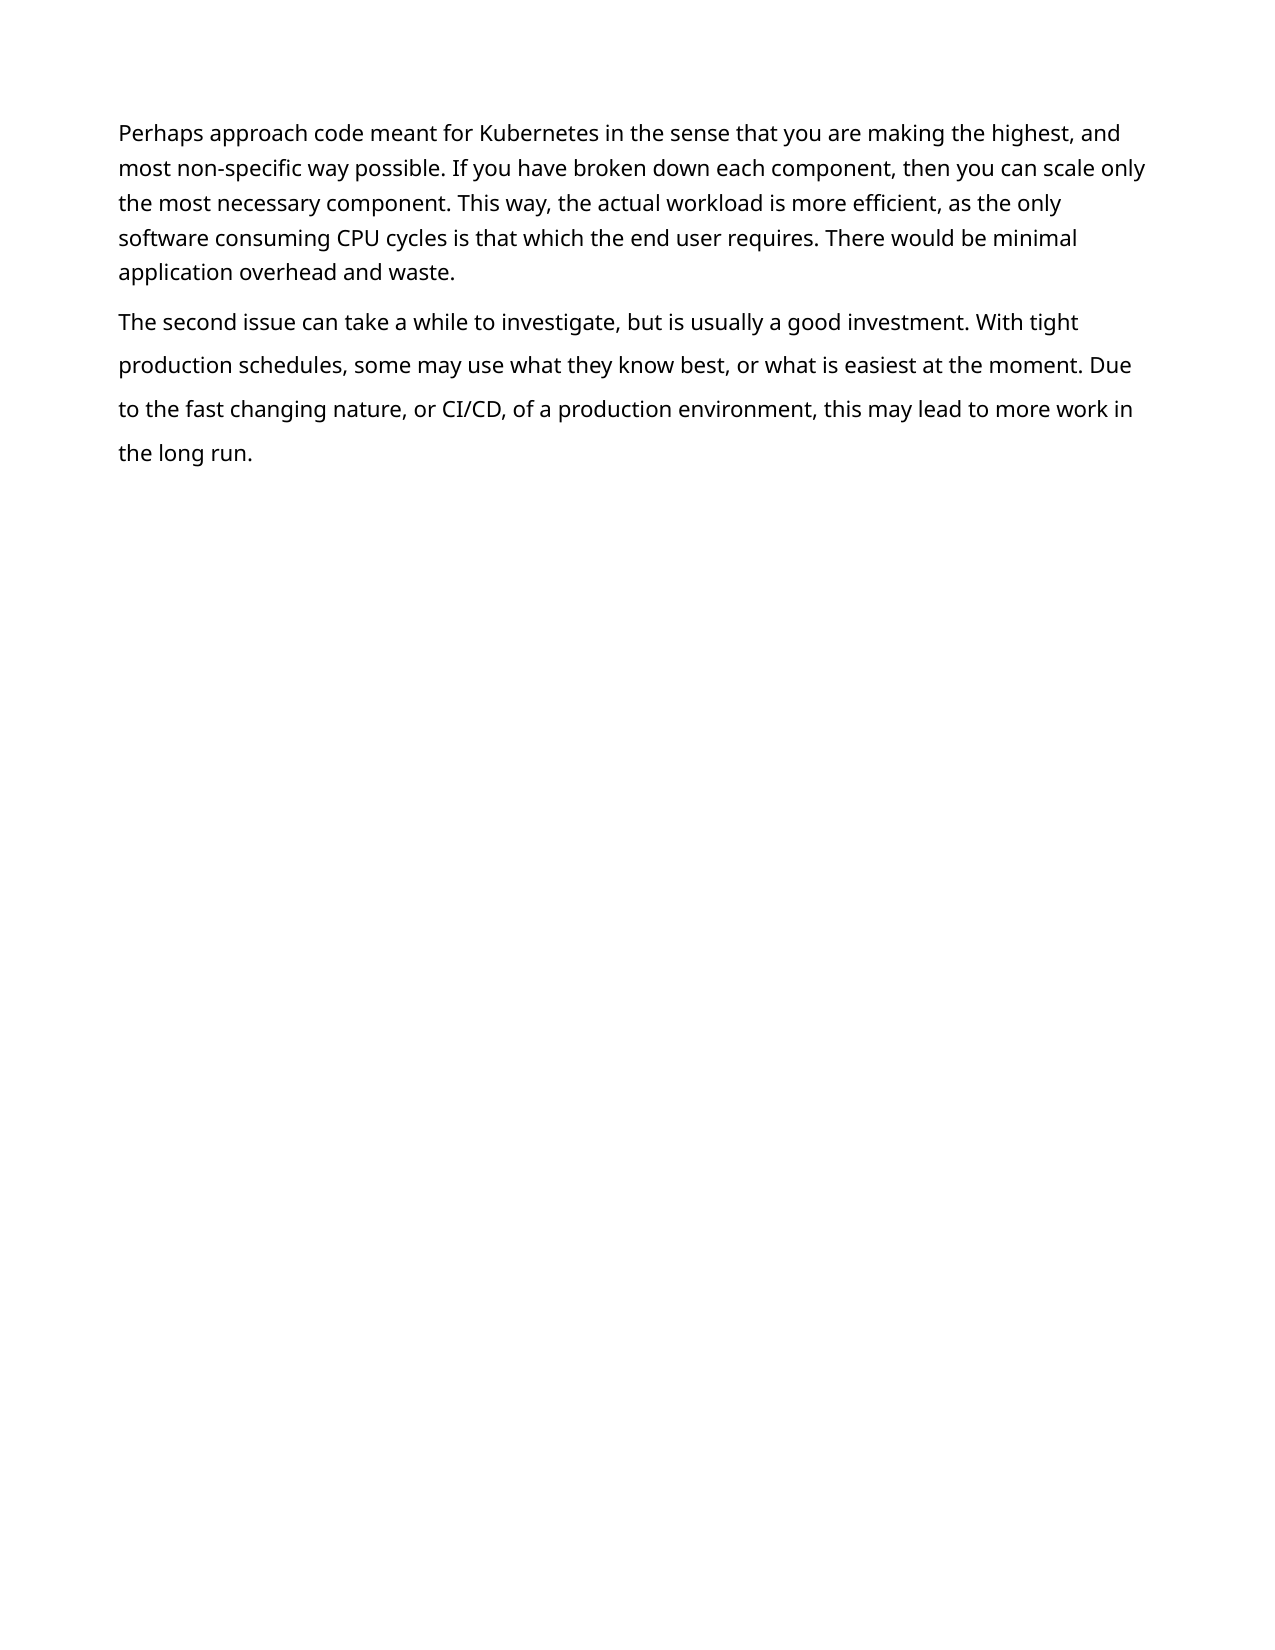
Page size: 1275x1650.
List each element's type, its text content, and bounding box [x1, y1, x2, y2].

text The second issue can take a while to investigate, but is usually a good investment. With tight production schedules, some may use what they know best, or what is easiest at the moment. Due to the fast changing nature, or CI/CD, of a production environment, this may lead to more work in the long run. [118, 306, 1157, 468]
text Perhaps approach code meant for Kubernetes in the sense that you are making the highest, and most non-specific way possible. If you have broken down each component, then you can scale only the most necessary component. This way, the actual workload is more efficient, as the only software consuming CPU cycles is that which the end user requires. There would be minimal application overhead and waste. [118, 118, 1157, 287]
